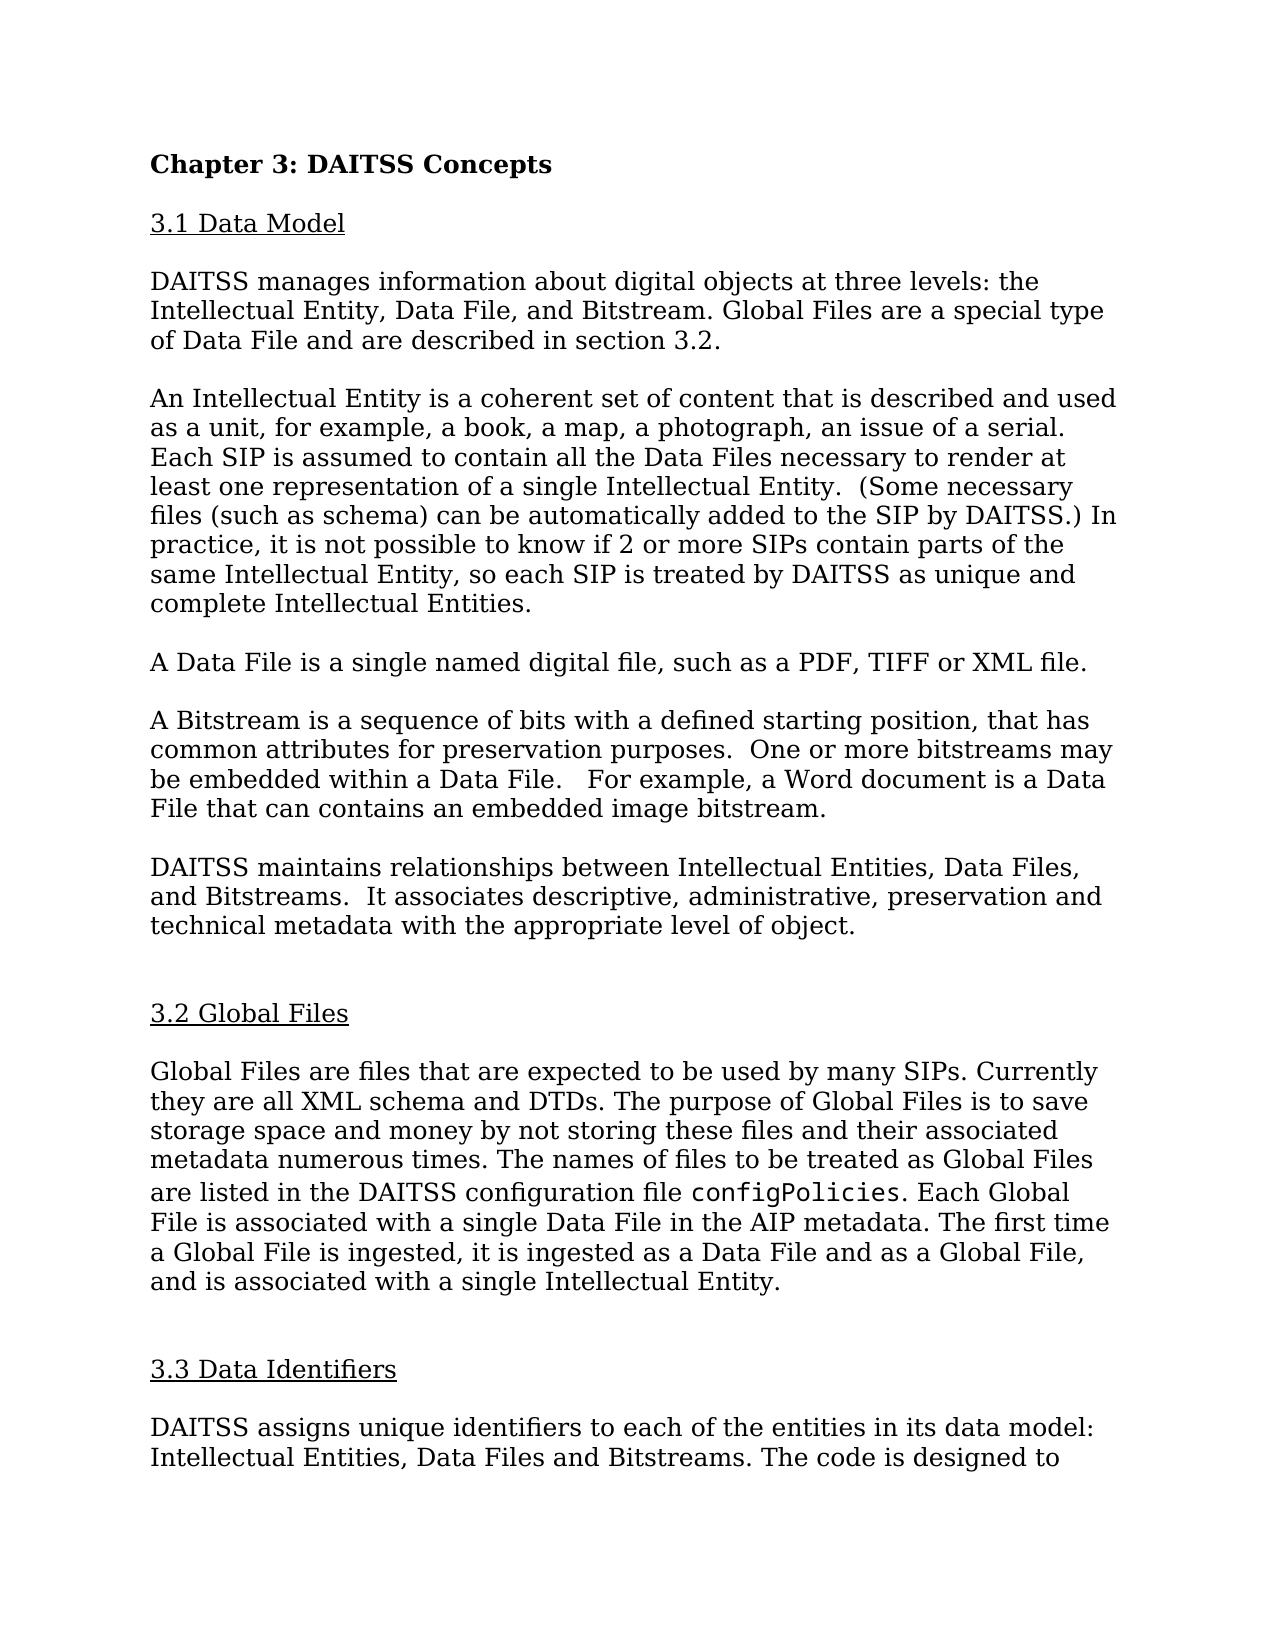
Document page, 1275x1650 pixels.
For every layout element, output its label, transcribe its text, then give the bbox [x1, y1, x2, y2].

text 3.3 Data Identifiers [150, 1355, 1125, 1384]
text Chapter 3: DAITSS Concepts [150, 150, 1125, 179]
text An Intellectual Entity is a coherent set of content that is described and used as a unit, for example, a book, a map, a photograph, an issue of a serial. Each SIP is assumed to contain all the Data Files necessary to render at least one representation of a single Intellectual Entity. (Some necessary files (such as schema) can be automatically added to the SIP by DAITSS.) In practice, it is not possible to know if 2 or more SIPs contain parts of the same Intellectual Entity, so each SIP is treated by DAITSS as unique and complete Intellectual Entities. [150, 384, 1125, 618]
text DAITSS assigns unique identifiers to each of the entities in its data model: Intellectual Entities, Data Files and Bitstreams. The code is designed to [150, 1413, 1125, 1472]
text 3.1 Data Model [150, 209, 1125, 238]
text A Bitstream is a sequence of bits with a defined starting position, that has common attributes for preservation purposes. One or more bitstreams may be embedded within a Data File. For example, a Word document is a Data File that can contains an embedded image bitstream. [150, 706, 1125, 823]
text 3.2 Global Files [150, 999, 1125, 1028]
text DAITSS manages information about digital objects at three levels: the Intellectual Entity, Data File, and Bitstream. Global Files are a special type of Data File and are described in section 3.2. [150, 267, 1125, 355]
text DAITSS maintains relationships between Intellectual Entities, Data Files, and Bitstreams. It associates descriptive, administrative, preservation and technical metadata with the appropriate level of object. [150, 853, 1125, 941]
text Global Files are files that are expected to be used by many SIPs. Currently they are all XML schema and DTDs. The purpose of Global Files is to save storage space and money by not storing these files and their associated metadata numerous times. The names of files to be treated as Global Files are listed in the DAITSS configuration file configPolicies. Each Global File is associated with a single Data File in the AIP metadata. The first time a Global File is ingested, it is ingested as a Data File and as a Global File, and is associated with a single Intellectual Entity. [150, 1058, 1125, 1296]
text A Data File is a single named digital file, such as a PDF, TIFF or XML file. [150, 648, 1125, 677]
